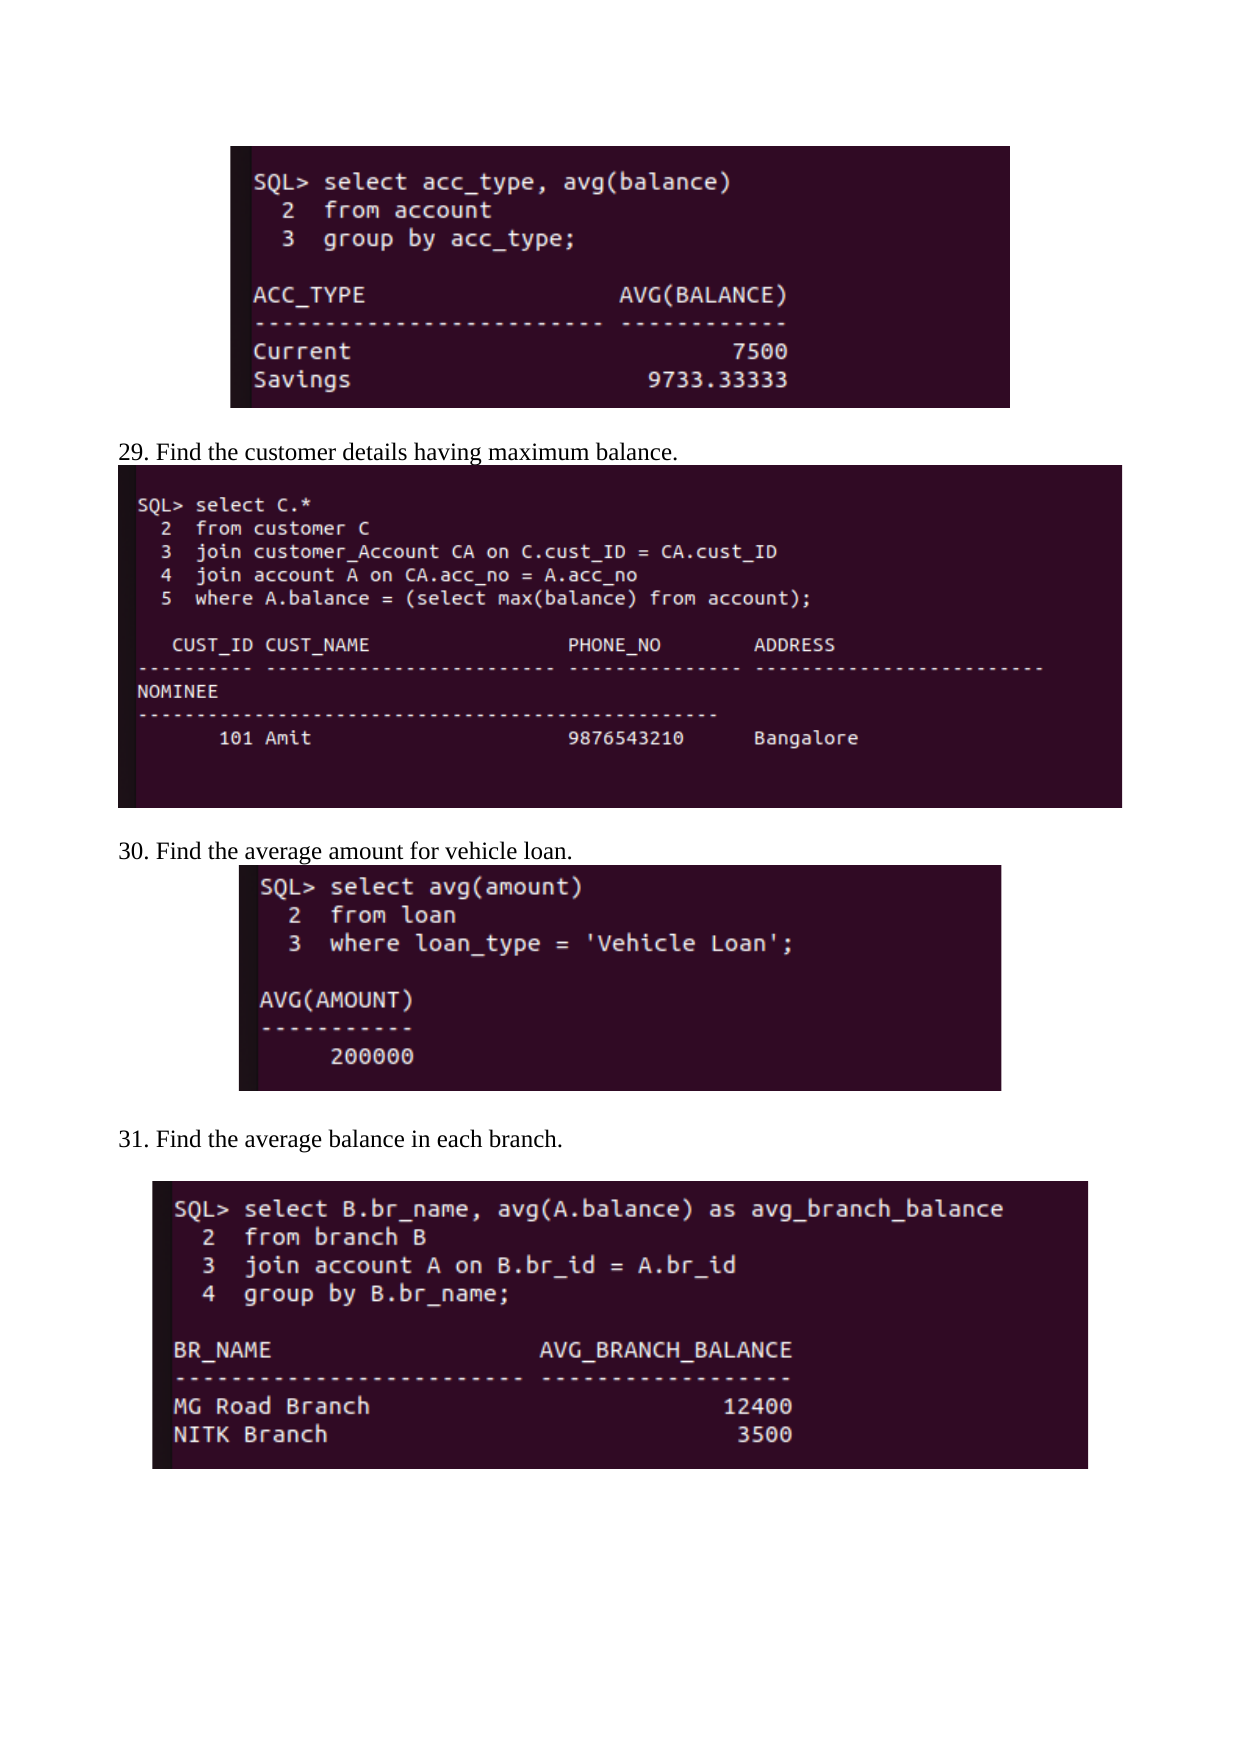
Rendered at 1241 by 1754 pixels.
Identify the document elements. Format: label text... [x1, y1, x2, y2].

picture [118, 465, 1123, 808]
text 31. Find the average balance in each branch. [118, 1124, 1122, 1153]
text 30. Find the average amount for vehicle loan. [118, 836, 1122, 865]
picture [230, 146, 1010, 408]
picture [152, 1181, 1089, 1469]
text 29. Find the customer details having maximum balance. [118, 437, 1122, 465]
picture [238, 865, 1002, 1091]
